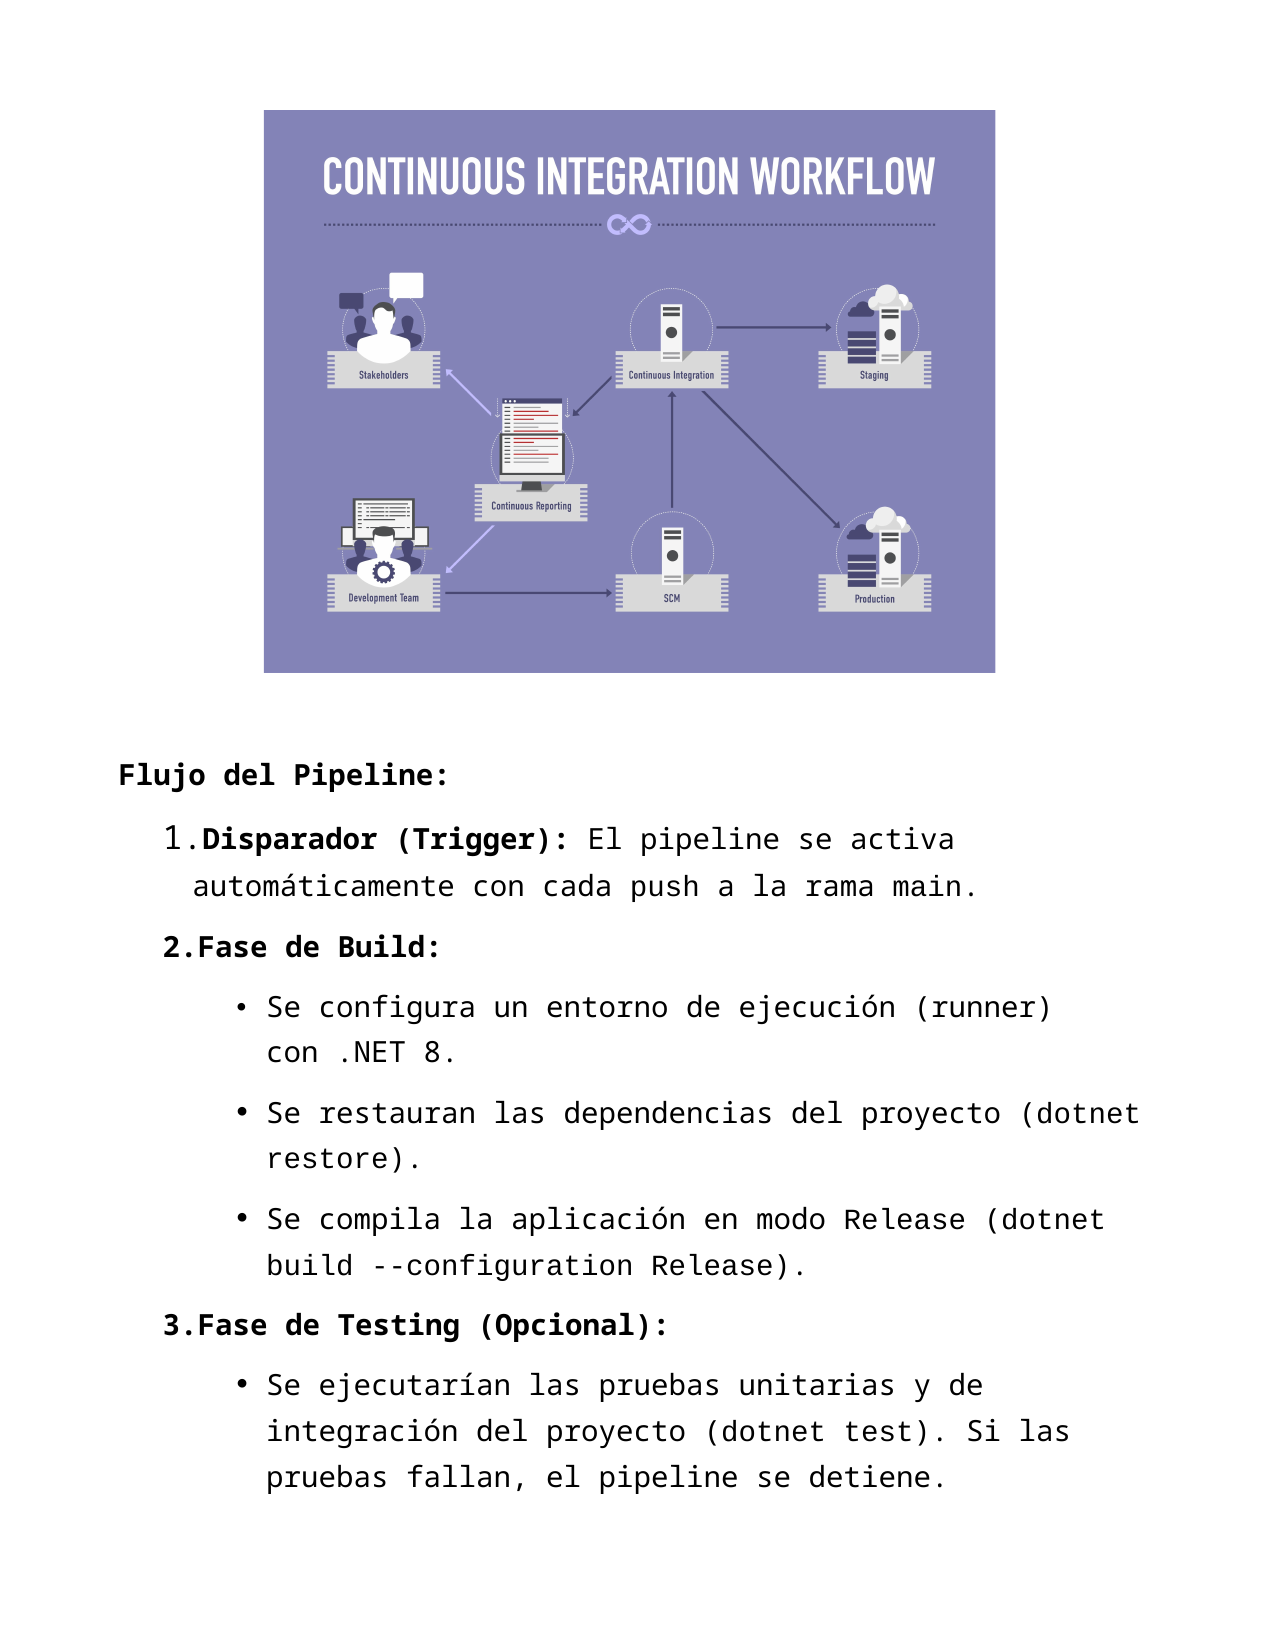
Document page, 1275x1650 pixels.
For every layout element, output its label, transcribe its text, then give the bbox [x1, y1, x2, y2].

list Se compila la aplicación en modo Release (dotnet build --configuration Release). [236, 1198, 1157, 1284]
picture [263, 110, 996, 673]
list Fase de Testing (Opcional): [162, 1304, 1157, 1344]
list Fase de Build: [162, 926, 1157, 966]
list Se configura un entorno de ejecución (runner) con .NET 8. [236, 986, 1157, 1071]
list Se restauran las dependencias del proyecto (dotnet restore). [236, 1092, 1157, 1178]
text Flujo del Pipeline: [118, 754, 1157, 794]
list Disparador (Trigger): El pipeline se activa automáticamente con cada push a la rama main. [162, 814, 1157, 905]
list Se ejecutarían las pruebas unitarias y de integración del proyecto (dotnet test). Si las pruebas fallan, el pipeline se detiene. [236, 1365, 1157, 1496]
